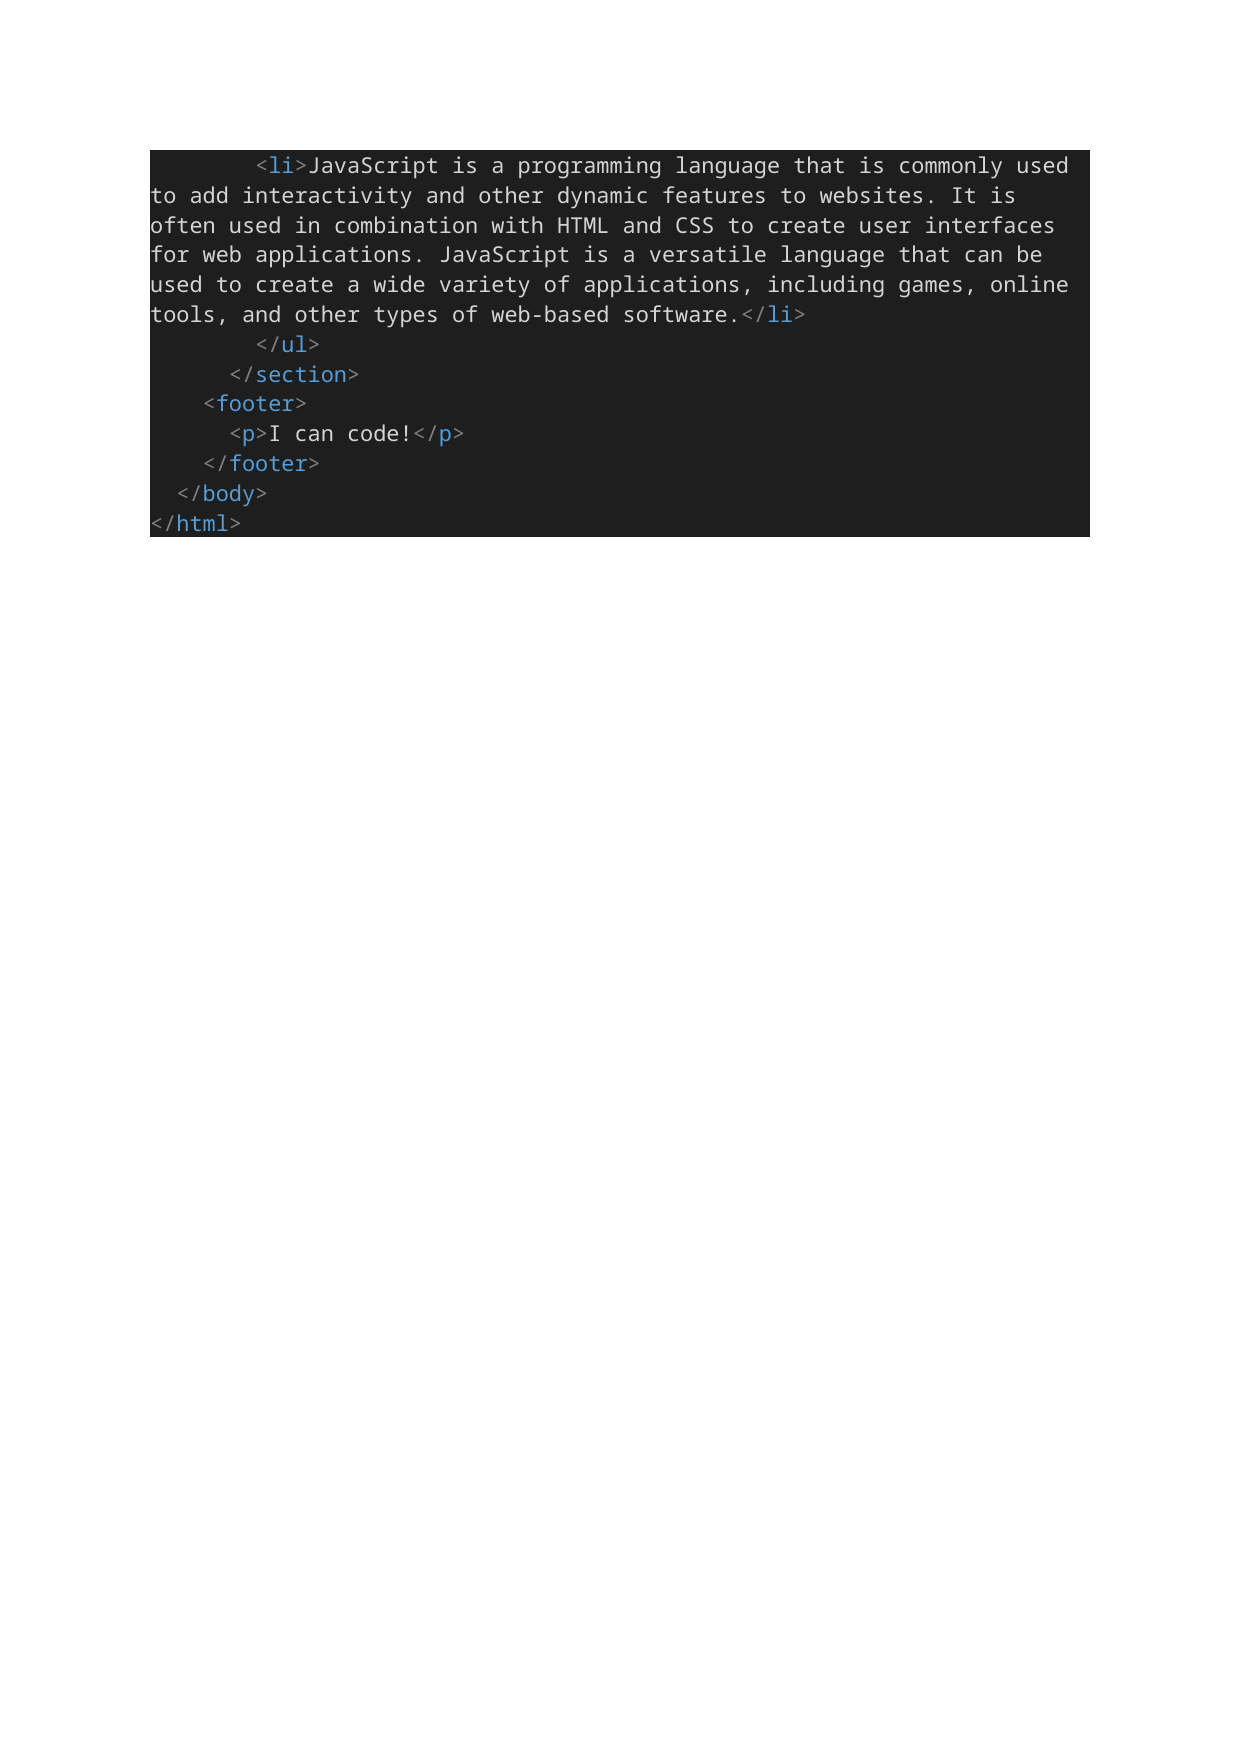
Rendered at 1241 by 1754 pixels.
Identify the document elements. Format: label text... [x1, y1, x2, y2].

text </footer> [150, 448, 1090, 478]
text <li>JavaScript is a programming language that is commonly used to add interactivity and other dynamic features to websites. It is often used in combination with HTML and CSS to create user interfaces for web applications. JavaScript is a versatile language that can be used to create a wide variety of applications, including games, online tools, and other types of web-based software.</li> [150, 150, 1090, 329]
text </ul> [150, 329, 1090, 358]
text <p>I can code!</p> [150, 418, 1090, 448]
text </html> [150, 507, 1090, 537]
text </section> [150, 358, 1090, 388]
text </body> [150, 478, 1090, 507]
text <footer> [150, 388, 1090, 418]
